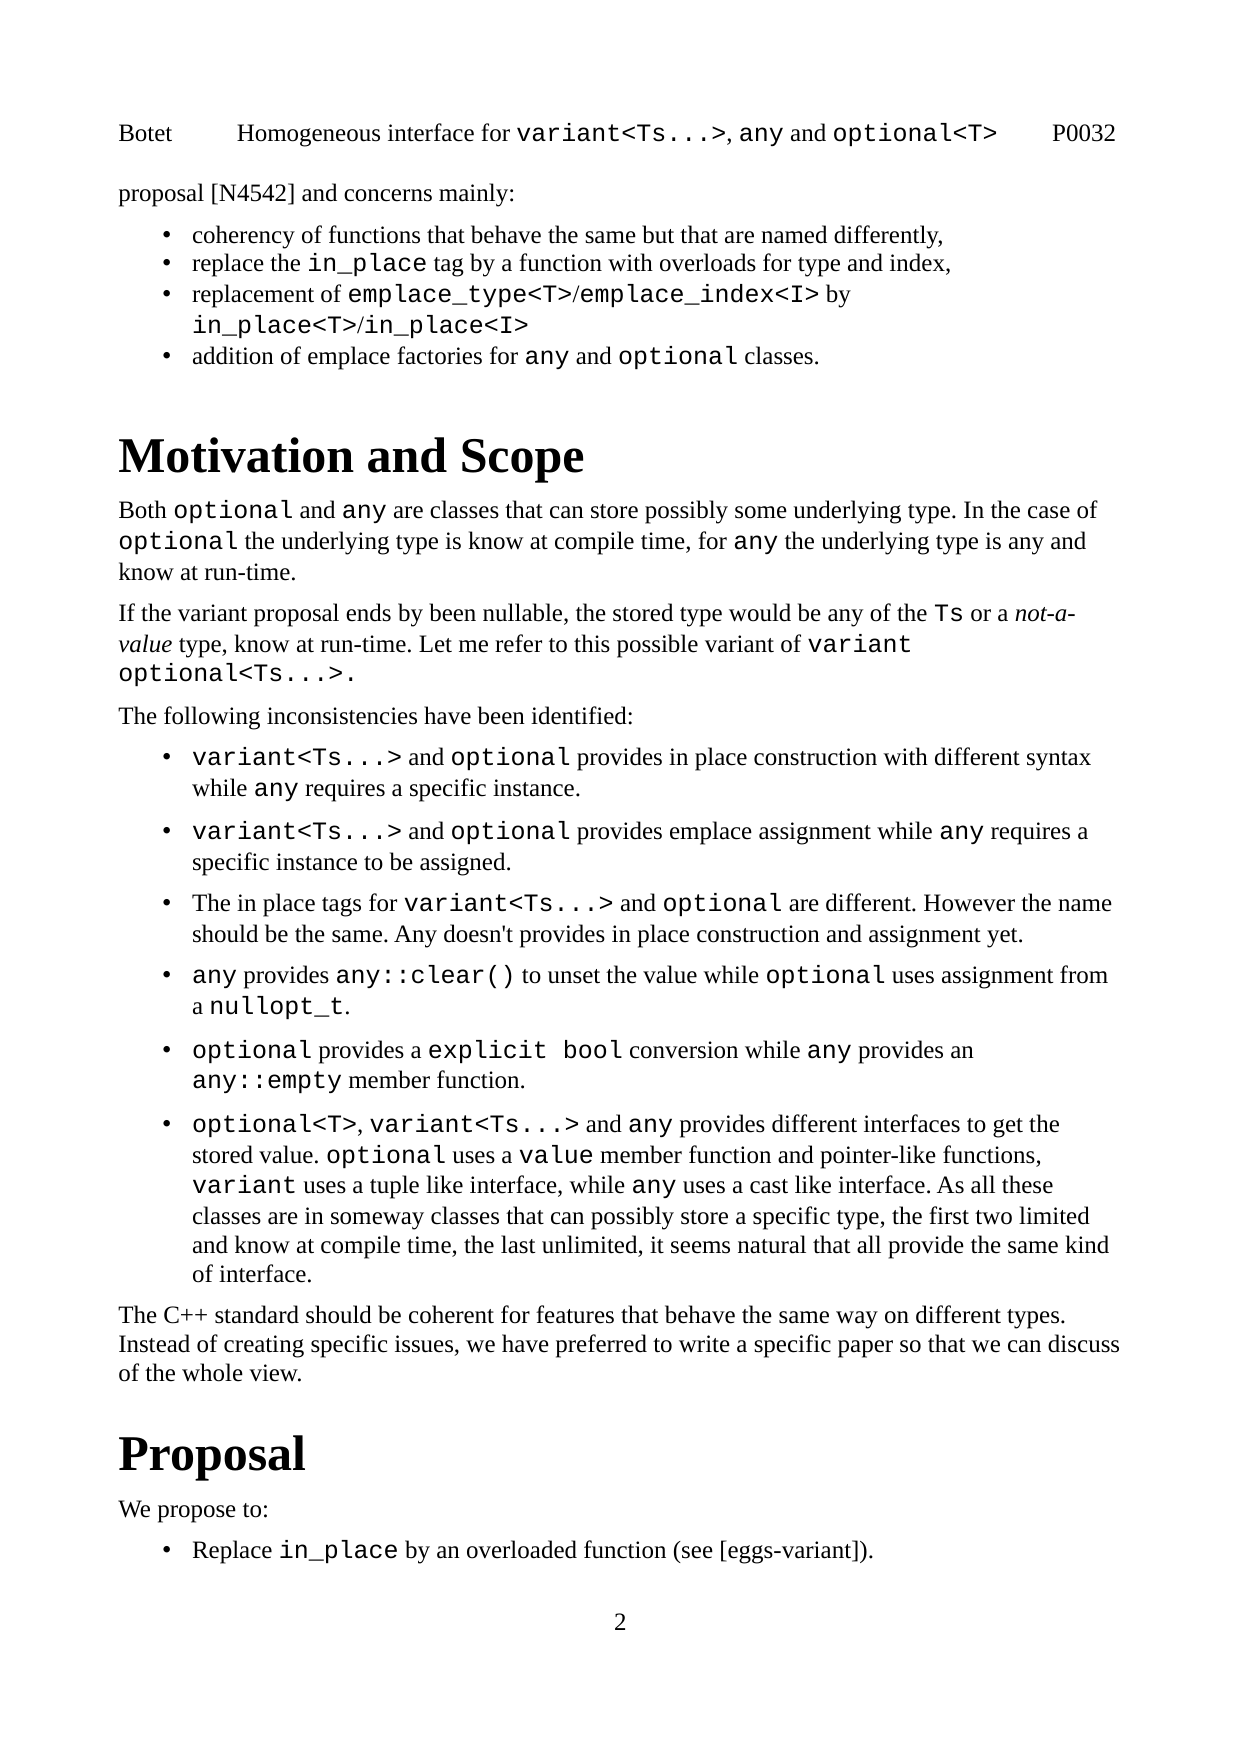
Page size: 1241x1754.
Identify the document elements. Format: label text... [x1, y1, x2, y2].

list The in place tags for variant<Ts...> and optional are different. However the name should be the same. Any doesn't provides in place construction and assignment yet. [162, 888, 1122, 948]
list replacement of emplace_type<T>/emplace_index<I> by in_place<T>/in_place<I> [162, 279, 1122, 341]
list coherency of functions that behave the same but that are named differently, [162, 220, 1122, 248]
list variant<Ts...> and optional provides emplace assignment while any requires a specific instance to be assigned. [162, 816, 1122, 876]
text The following inconsistencies have been identified: [118, 701, 1122, 730]
subtitle Motivation and Scope [118, 426, 1122, 483]
text The C++ standard should be coherent for features that behave the same way on different types. Instead of creating specific issues, we have preferred to write a specific paper so that we can discuss of the whole view. [118, 1300, 1122, 1386]
text We propose to: [118, 1494, 1122, 1523]
subtitle Proposal [118, 1424, 1122, 1481]
text If the variant proposal ends by been nullable, the stored type would be any of the Ts or a not-a-value type, know at run-time. Let me refer to this possible variant of variant optional<Ts...>. [118, 598, 1122, 688]
list Replace in_place by an overloaded function (see [eggs-variant]). [162, 1535, 1122, 1566]
list optional<T>, variant<Ts...> and any provides different interfaces to get the stored value. optional uses a value member function and pointer-like functions, variant uses a tuple like interface, while any uses a cast like interface. As all these classes are in someway classes that can possibly store a specific type, the first two limited and know at compile time, the last unlimited, it seems natural that all provide the same kind of interface. [162, 1109, 1122, 1288]
list replace the in_place tag by a function with overloads for type and index, [162, 248, 1122, 279]
list optional provides a explicit bool conversion while any provides an any::empty member function. [162, 1035, 1122, 1096]
text proposal [N4542] and concerns mainly: [118, 178, 1122, 207]
list variant<Ts...> and optional provides in place construction with different syntax while any requires a specific instance. [162, 742, 1122, 804]
list any provides any::clear() to unset the value while optional uses assignment from a nullopt_t. [162, 961, 1122, 1022]
list addition of emplace factories for any and optional classes. [162, 341, 1122, 372]
text Both optional and any are classes that can store possibly some underlying type. In the case of optional the underlying type is know at compile time, for any the underlying type is any and know at run-time. [118, 496, 1122, 586]
